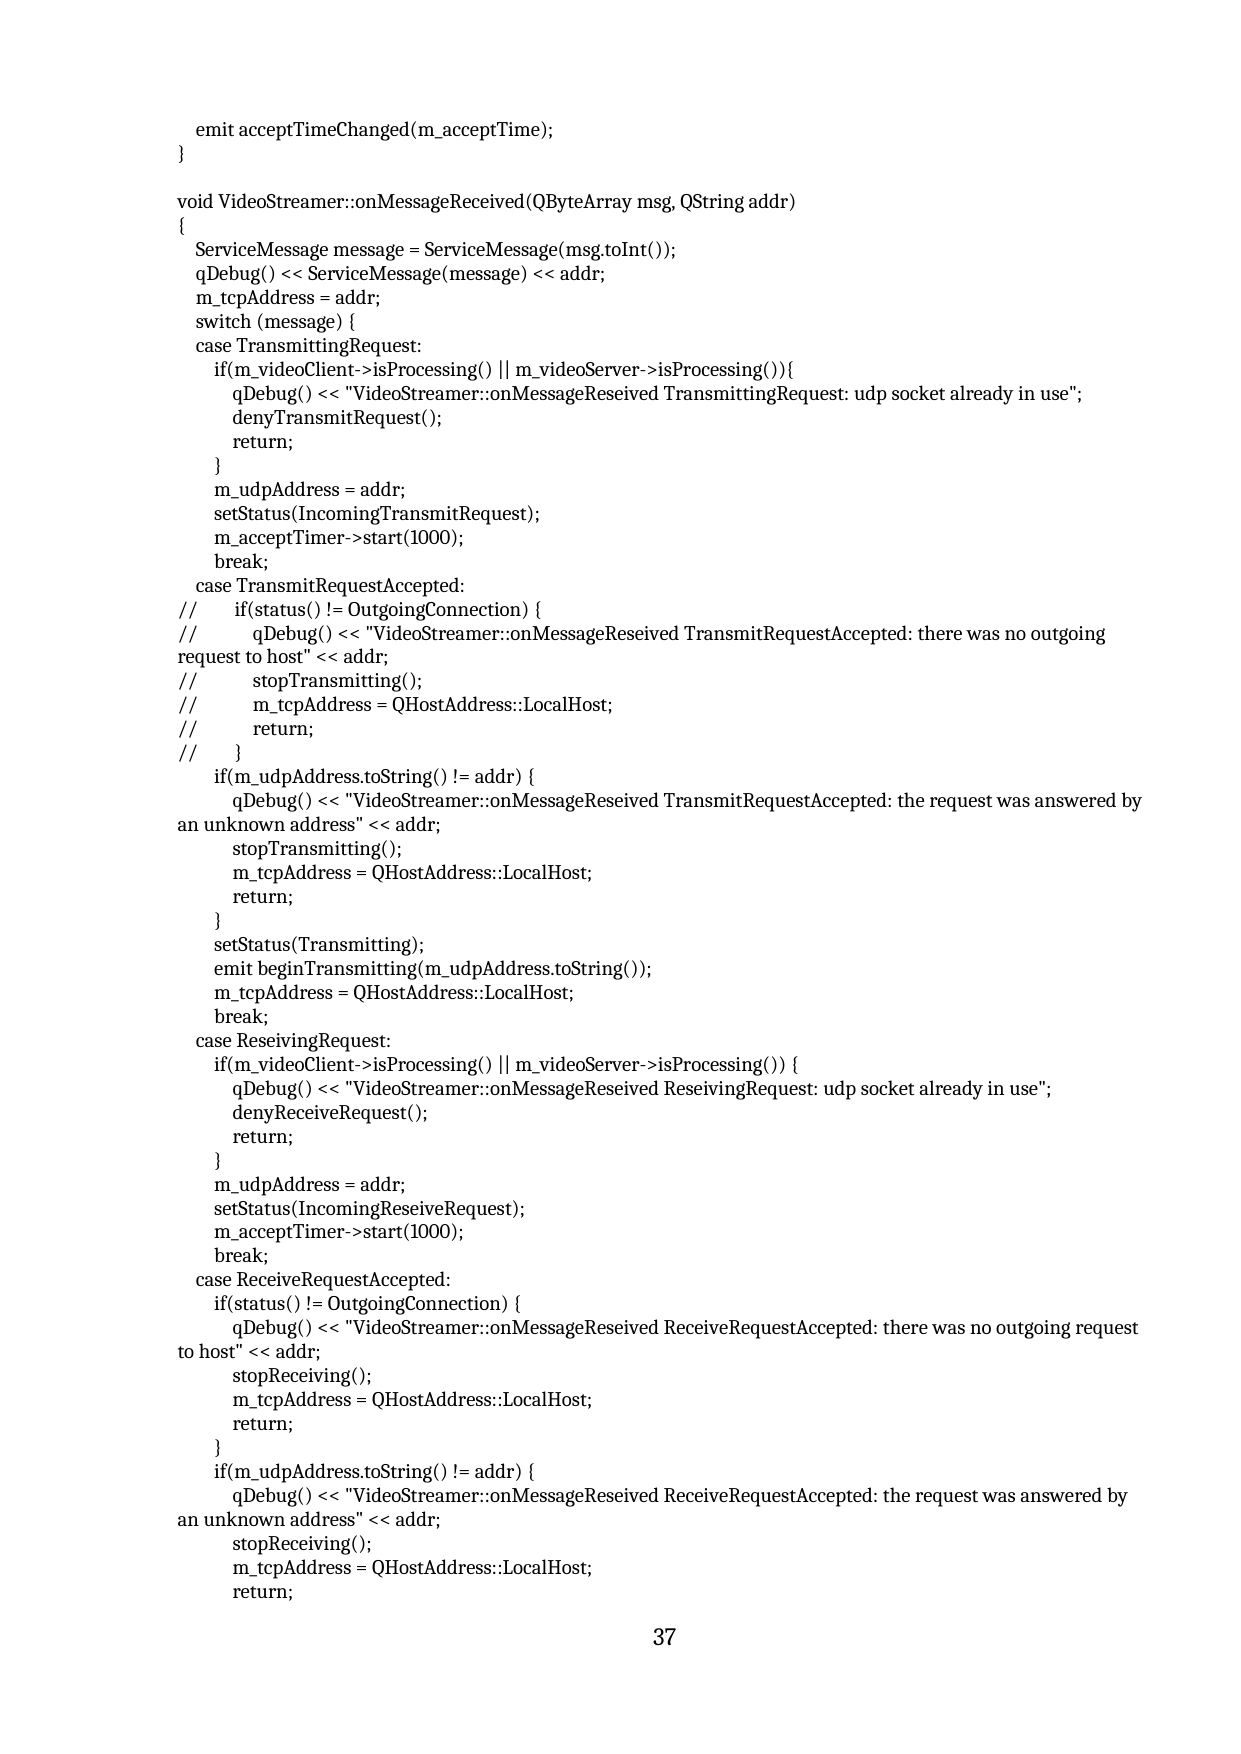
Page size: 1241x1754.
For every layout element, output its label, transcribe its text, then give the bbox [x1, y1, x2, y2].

text if(m_videoClient->isProcessing() || m_videoServer->isProcessing()) { [177, 1052, 1152, 1076]
text emit acceptTimeChanged(m_acceptTime); [177, 118, 1152, 142]
text ServiceMessage message = ServiceMessage(msg.toInt()); [177, 238, 1152, 262]
text stopTransmitting(); [177, 837, 1152, 861]
text m_tcpAddress = QHostAddress::LocalHost; [177, 1388, 1152, 1412]
text // m_tcpAddress = QHostAddress::LocalHost; [177, 693, 1152, 717]
text qDebug() << "VideoStreamer::onMessageReseived ReceiveRequestAccepted: the request was answered by an unknown address" << addr; [177, 1484, 1152, 1532]
text m_acceptTimer->start(1000); [177, 1220, 1152, 1244]
text setStatus(IncomingReseiveRequest); [177, 1196, 1152, 1220]
text case ReseivingRequest: [177, 1028, 1152, 1052]
text m_tcpAddress = addr; [177, 286, 1152, 310]
text // stopTransmitting(); [177, 669, 1152, 693]
text qDebug() << "VideoStreamer::onMessageReseived TransmittingRequest: udp socket already in use"; [177, 382, 1152, 406]
text qDebug() << ServiceMessage(message) << addr; [177, 262, 1152, 286]
text return; [177, 885, 1152, 909]
text m_udpAddress = addr; [177, 477, 1152, 501]
text void VideoStreamer::onMessageReceived(QByteArray msg, QString addr) [177, 190, 1152, 214]
text switch (message) { [177, 310, 1152, 334]
text } [177, 909, 1152, 933]
text case ReceiveRequestAccepted: [177, 1268, 1152, 1292]
text denyTransmitRequest(); [177, 406, 1152, 429]
text m_acceptTimer->start(1000); [177, 525, 1152, 549]
text case TransmittingRequest: [177, 334, 1152, 358]
text break; [177, 1004, 1152, 1028]
text } [177, 453, 1152, 477]
text if(status() != OutgoingConnection) { [177, 1292, 1152, 1316]
text } [177, 1436, 1152, 1460]
text if(m_udpAddress.toString() != addr) { [177, 765, 1152, 789]
text stopReceiving(); [177, 1364, 1152, 1388]
text // return; [177, 717, 1152, 741]
text break; [177, 549, 1152, 573]
text } [177, 1148, 1152, 1172]
text setStatus(IncomingTransmitRequest); [177, 501, 1152, 525]
text if(m_udpAddress.toString() != addr) { [177, 1460, 1152, 1484]
text // } [177, 741, 1152, 765]
text denyReceiveRequest(); [177, 1100, 1152, 1124]
text break; [177, 1244, 1152, 1268]
text // qDebug() << "VideoStreamer::onMessageReseived TransmitRequestAccepted: there was no outgoing request to host" << addr; [177, 621, 1152, 669]
text // if(status() != OutgoingConnection) { [177, 597, 1152, 621]
text setStatus(Transmitting); [177, 933, 1152, 957]
text return; [177, 429, 1152, 453]
text return; [177, 1579, 1152, 1603]
text } [177, 142, 1152, 166]
text stopReceiving(); [177, 1532, 1152, 1556]
text qDebug() << "VideoStreamer::onMessageReseived ReseivingRequest: udp socket already in use"; [177, 1076, 1152, 1100]
text if(m_videoClient->isProcessing() || m_videoServer->isProcessing()){ [177, 358, 1152, 382]
text m_tcpAddress = QHostAddress::LocalHost; [177, 861, 1152, 885]
text case TransmitRequestAccepted: [177, 573, 1152, 597]
text qDebug() << "VideoStreamer::onMessageReseived ReceiveRequestAccepted: there was no outgoing request to host" << addr; [177, 1316, 1152, 1364]
text m_tcpAddress = QHostAddress::LocalHost; [177, 981, 1152, 1004]
text m_udpAddress = addr; [177, 1172, 1152, 1196]
text m_tcpAddress = QHostAddress::LocalHost; [177, 1556, 1152, 1579]
text qDebug() << "VideoStreamer::onMessageReseived TransmitRequestAccepted: the request was answered by an unknown address" << addr; [177, 789, 1152, 837]
text return; [177, 1124, 1152, 1148]
text emit beginTransmitting(m_udpAddress.toString()); [177, 957, 1152, 981]
text return; [177, 1412, 1152, 1436]
text { [177, 214, 1152, 238]
